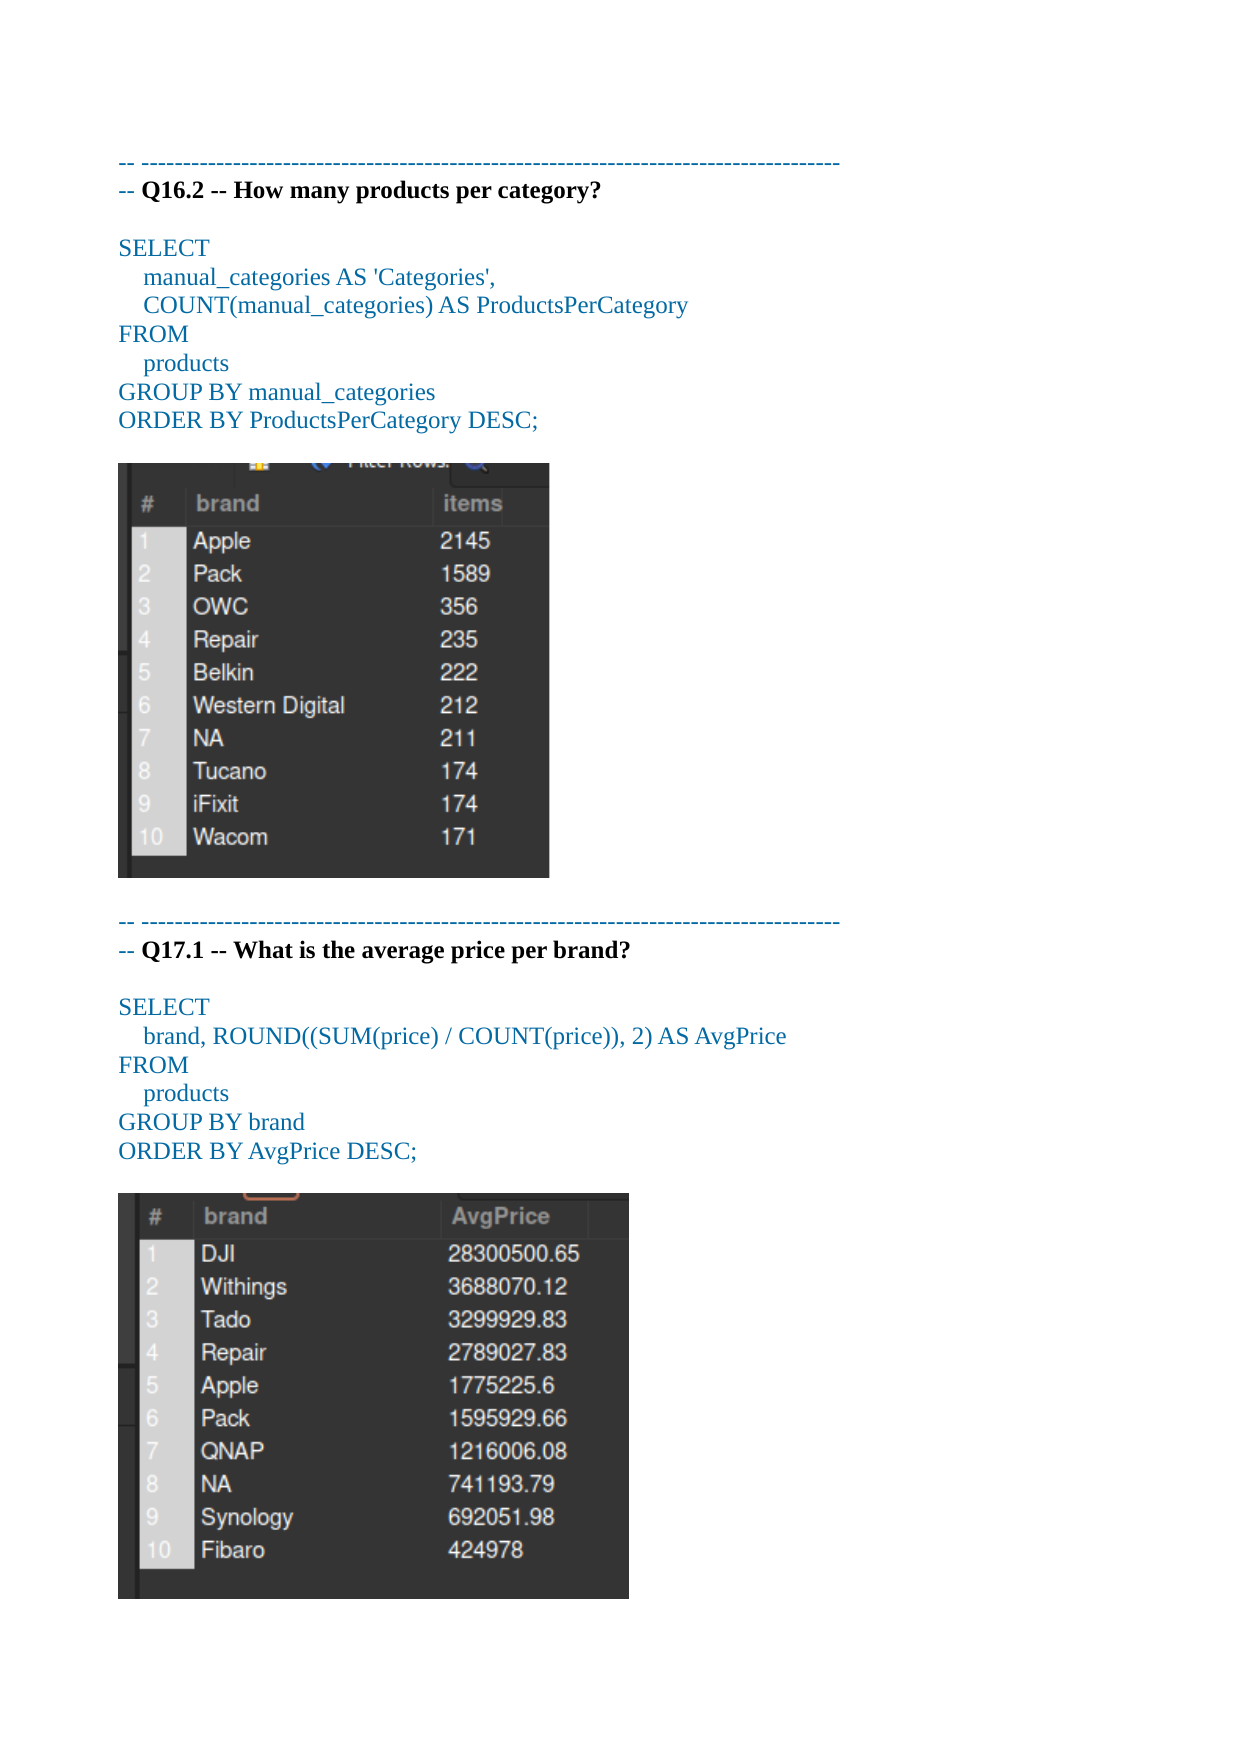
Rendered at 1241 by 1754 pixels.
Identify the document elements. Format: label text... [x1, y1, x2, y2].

text ORDER BY ProductsPerCategory DESC; [118, 406, 1122, 434]
text products [118, 1078, 1122, 1107]
text -- Q16.2 -- How many products per category? [118, 176, 1122, 204]
text products [118, 348, 1122, 377]
text COUNT(manual_categories) AS ProductsPerCategory [118, 291, 1122, 319]
picture [118, 463, 550, 878]
picture [118, 1193, 629, 1599]
text -- ------------------------------------------------------------------------------------ [118, 906, 1122, 935]
text -- Q17.1 -- What is the average price per brand? [118, 935, 1122, 963]
text GROUP BY brand [118, 1107, 1122, 1136]
text FROM [118, 319, 1122, 348]
text GROUP BY manual_categories [118, 377, 1122, 406]
text -- ------------------------------------------------------------------------------------ [118, 147, 1122, 176]
text SELECT [118, 233, 1122, 262]
text SELECT [118, 992, 1122, 1021]
text brand, ROUND((SUM(price) / COUNT(price)), 2) AS AvgPrice [118, 1021, 1122, 1050]
text ORDER BY AvgPrice DESC; [118, 1136, 1122, 1165]
text FROM [118, 1050, 1122, 1078]
text manual_categories AS 'Categories', [118, 262, 1122, 291]
